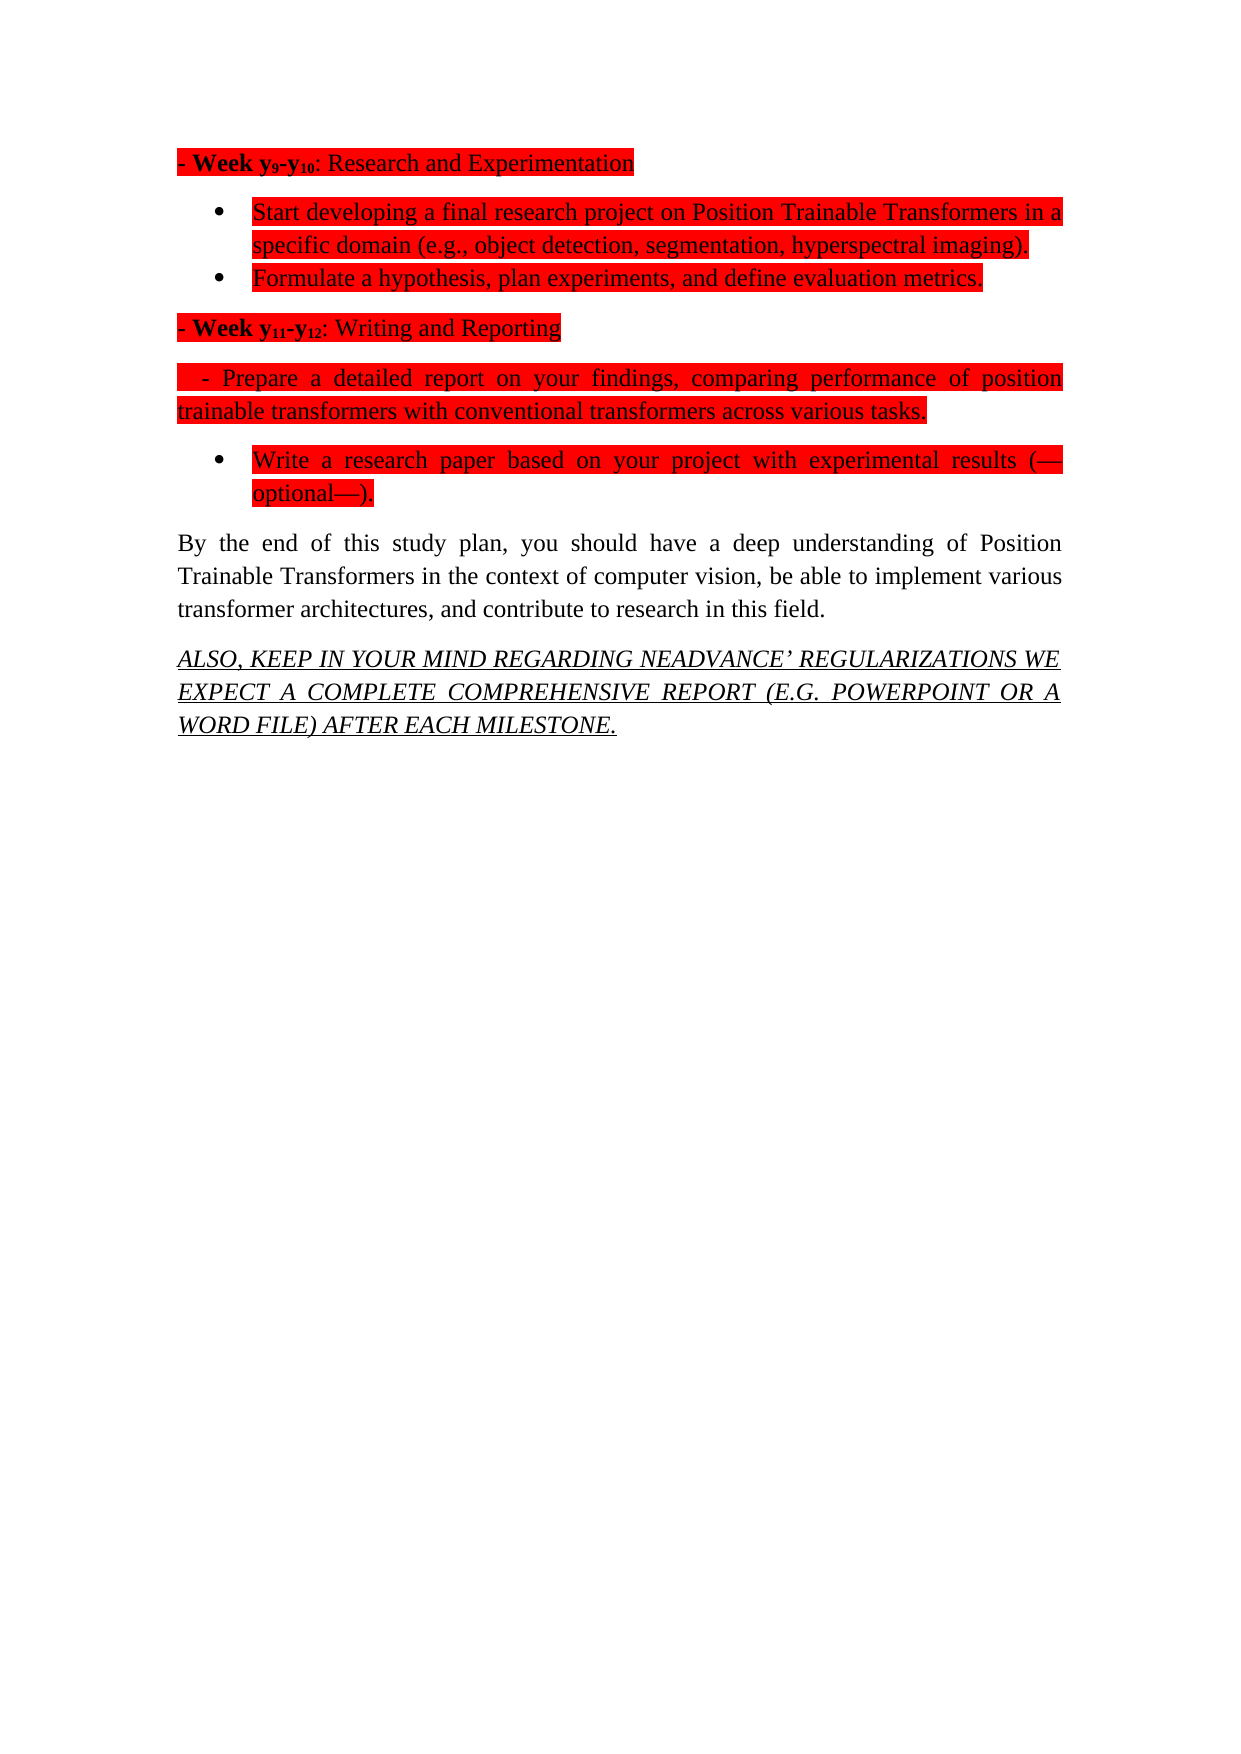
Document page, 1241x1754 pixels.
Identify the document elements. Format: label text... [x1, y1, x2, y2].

text - Prepare a detailed report on your findings, comparing performance of position trainable transformers with conventional transformers across various tasks. [177, 363, 1063, 424]
text ALSO, KEEP IN YOUR MIND REGARDING NEADVANCE’ REGULARIZATIONS WE EXPECT A COMPLETE COMPREHENSIVE REPORT (E.G. POWERPOINT OR A WORD FILE) AFTER EACH MILESTONE. [177, 644, 1063, 739]
list Write a research paper based on your project with experimental results (—optional—). [215, 445, 1063, 507]
list Formulate a hypothesis, plan experiments, and define evaluation metrics. [215, 263, 1063, 292]
text By the end of this study plan, you should have a deep understanding of Position Trainable Transformers in the context of computer vision, be able to implement various transformer architectures, and contribute to research in this field. [177, 528, 1063, 623]
text - Week y11-y12: Writing and Reporting [177, 313, 1063, 342]
text - Week y9-y10: Research and Experimentation [177, 148, 1063, 176]
list Start developing a final research project on Position Trainable Transformers in a specific domain (e.g., object detection, segmentation, hyperspectral imaging). [215, 197, 1063, 259]
